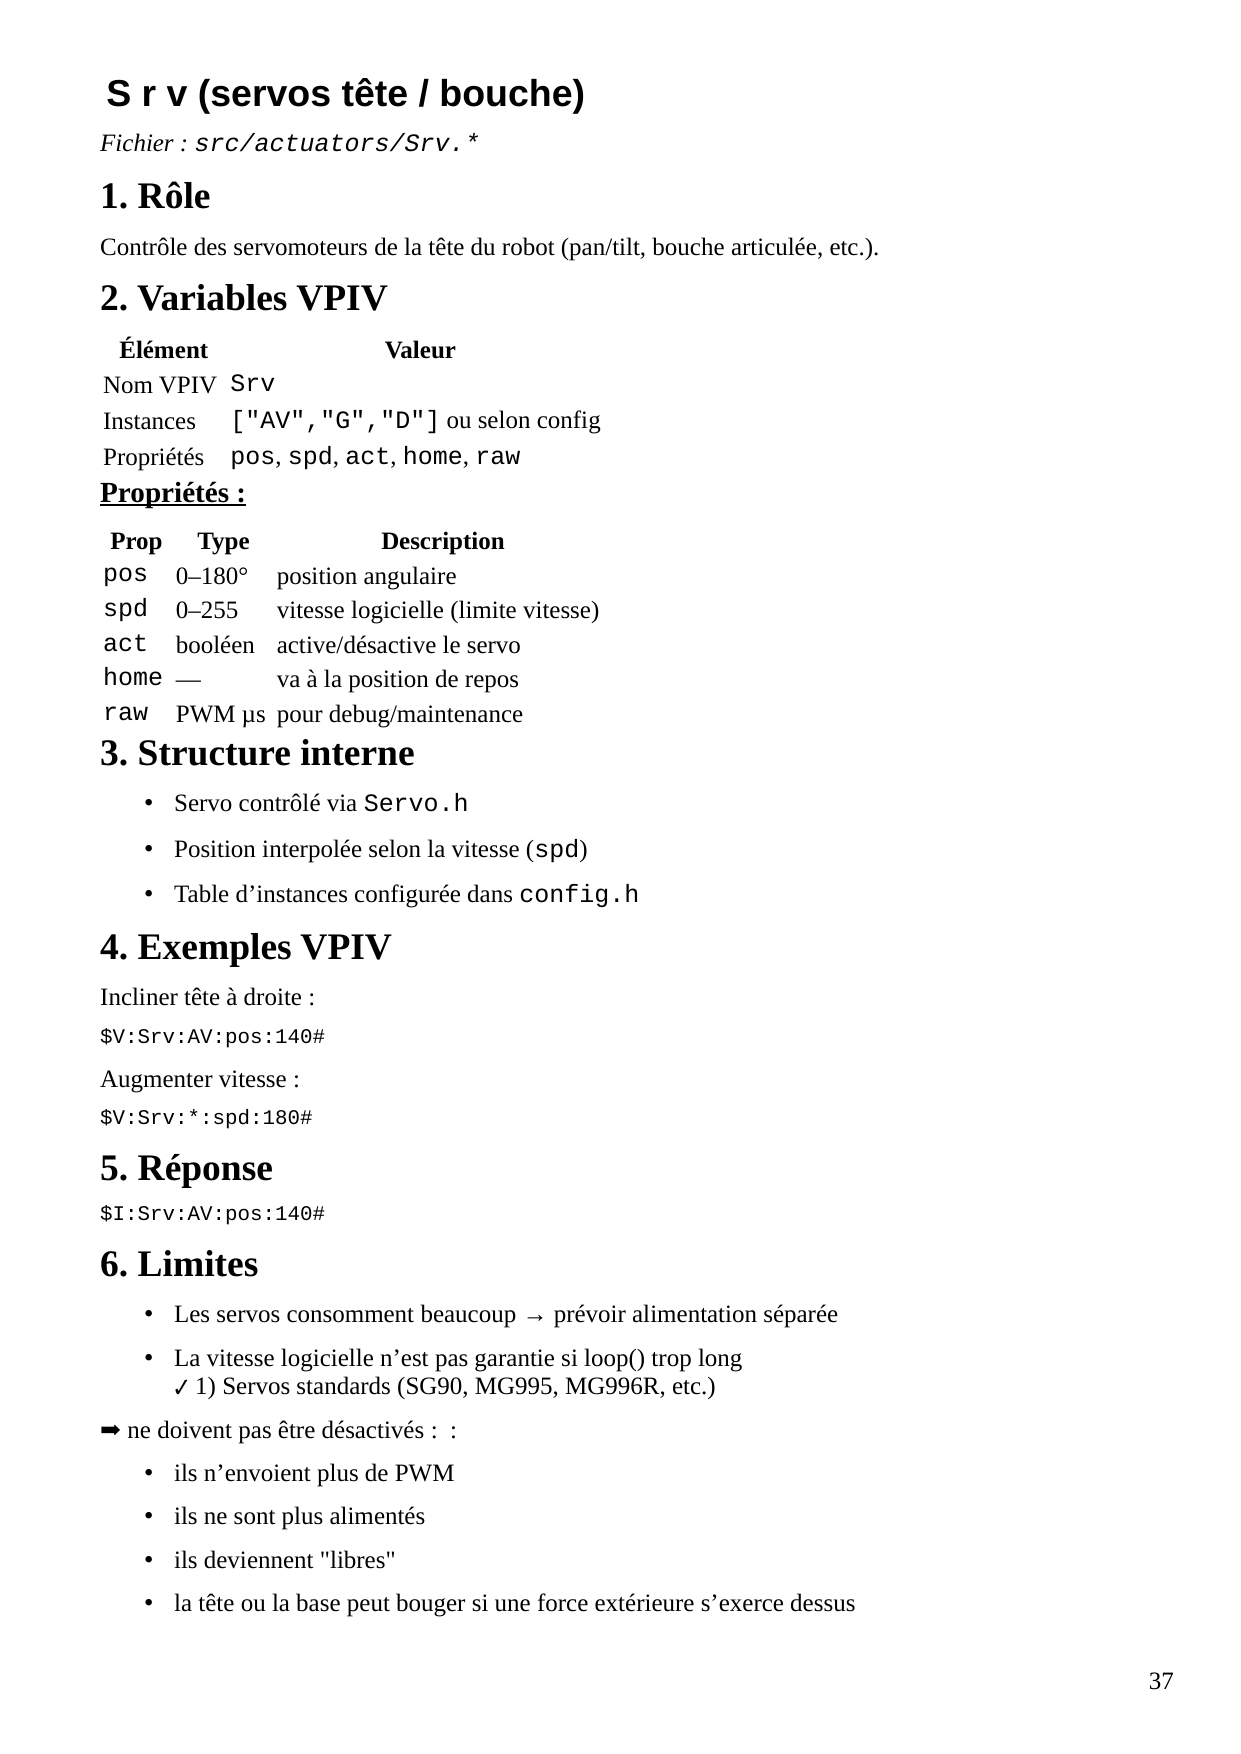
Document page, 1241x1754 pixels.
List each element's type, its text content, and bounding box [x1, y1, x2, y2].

table_cell ["AV","G","D"] ou selon config [227, 402, 613, 438]
text $I:Srv:AV:pos:140# [100, 1203, 1173, 1227]
subtitle S r v (servos tête / bouche) [106, 71, 1173, 114]
table_cell PWM µs [173, 696, 274, 731]
text Fichier : src/actuators/Srv.* [100, 128, 1173, 159]
subtitle Propriétés : [100, 475, 1173, 509]
table_cell vitesse logicielle (limite vitesse) [274, 593, 612, 627]
list ils ne sont plus alimentés [144, 1501, 1173, 1530]
text $V:Srv:*:spd:180# [100, 1107, 1173, 1131]
list La vitesse logicielle n’est pas garantie si loop() trop long ✔️ 1) Servos standards (SG90, MG995, MG996R, etc.) [144, 1343, 1173, 1400]
table_cell 0–255 [173, 593, 274, 627]
table_header Valeur [227, 333, 613, 367]
table_cell Nom VPIV [100, 367, 227, 402]
list ils deviennent "libres" [144, 1545, 1173, 1573]
table_cell Instances [100, 402, 227, 438]
table_header Type [173, 523, 274, 558]
table_cell — [173, 662, 274, 696]
subtitle 1. Rôle [100, 174, 1173, 217]
table_cell act [100, 627, 173, 662]
table_cell spd [100, 593, 173, 627]
table_header Élément [100, 333, 227, 367]
table_cell home [100, 662, 173, 696]
list la tête ou la base peut bouger si une force extérieure s’exerce dessus [144, 1588, 1173, 1617]
table_cell pos, spd, act, home, raw [227, 439, 613, 475]
subtitle 4. Exemples VPIV [100, 925, 1173, 968]
list Position interpolée selon la vitesse (spd) [144, 834, 1173, 865]
subtitle 2. Variables VPIV [100, 275, 1173, 318]
table_cell Propriétés [100, 439, 227, 475]
list Les servos consomment beaucoup → prévoir alimentation séparée [144, 1299, 1173, 1328]
table_cell position angulaire [274, 558, 612, 592]
table_header Prop [100, 523, 173, 558]
subtitle 6. Limites [100, 1242, 1173, 1285]
table_cell pour debug/maintenance [274, 696, 612, 731]
table_cell booléen [173, 627, 274, 662]
table_header Description [274, 523, 612, 558]
text Augmenter vitesse : [100, 1064, 1173, 1093]
text $V:Srv:AV:pos:140# [100, 1026, 1173, 1049]
text Incliner tête à droite : [100, 982, 1173, 1011]
list Servo contrôlé via Servo.h [144, 788, 1173, 819]
table_cell 0–180° [173, 558, 274, 592]
table_cell Srv [227, 367, 613, 402]
table_cell pos [100, 558, 173, 592]
table_cell va à la position de repos [274, 662, 612, 696]
text Contrôle des servomoteurs de la tête du robot (pan/tilt, bouche articulée, etc.). [100, 232, 1173, 260]
text ➡️ ne doivent pas être désactivés : : [100, 1415, 1173, 1443]
table_cell active/désactive le servo [274, 627, 612, 662]
list ils n’envoient plus de PWM [144, 1458, 1173, 1487]
subtitle 5. Réponse [100, 1146, 1173, 1189]
list Table d’instances configurée dans config.h [144, 879, 1173, 910]
subtitle 3. Structure interne [100, 731, 1173, 774]
table_cell raw [100, 696, 173, 731]
